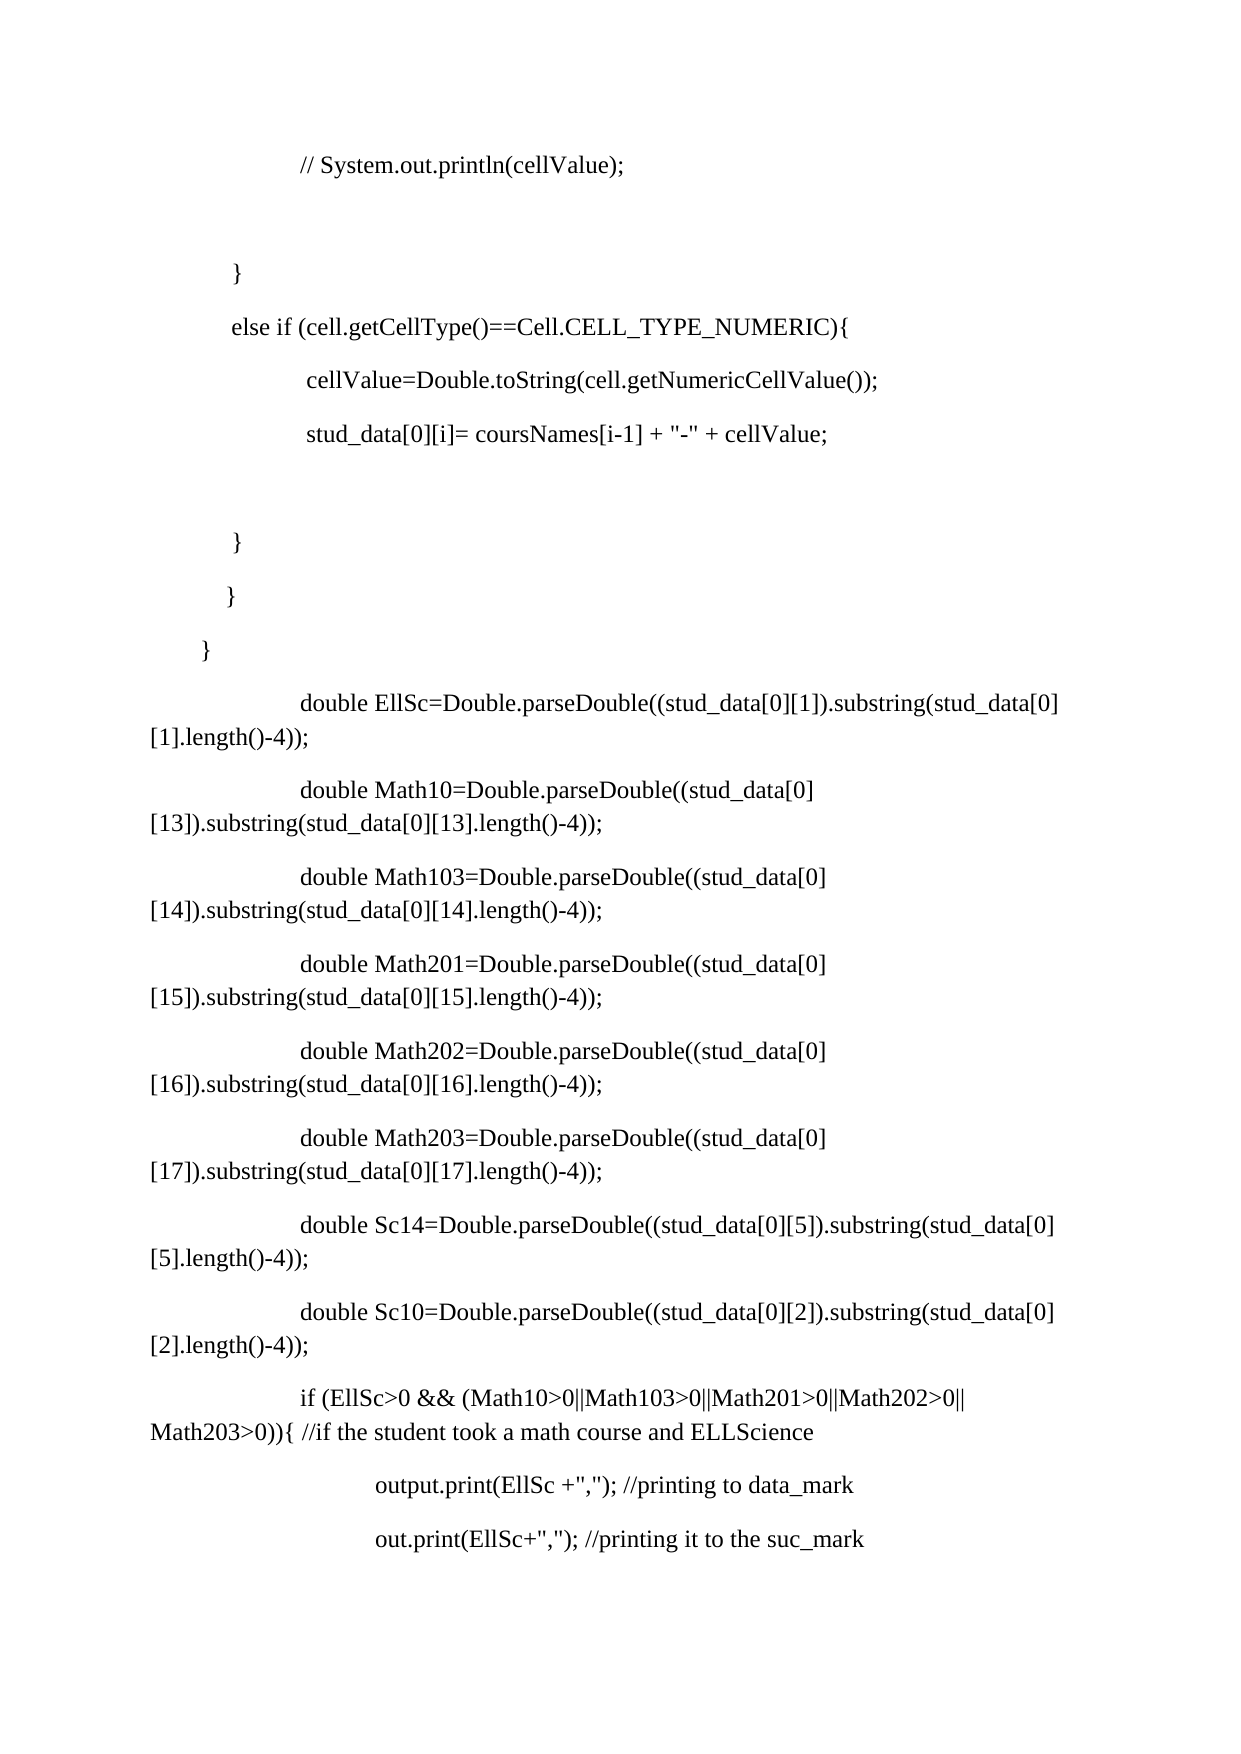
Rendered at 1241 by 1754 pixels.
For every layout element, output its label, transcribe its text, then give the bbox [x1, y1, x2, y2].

text // System.out.println(cellValue); [150, 150, 1090, 179]
text output.print(EllSc +","); //printing to data_mark [150, 1470, 1090, 1499]
text double Math203=Double.parseDouble((stud_data[0][17]).substring(stud_data[0][17].length()-4)); [150, 1123, 1090, 1185]
text } [150, 635, 1090, 663]
text double Math201=Double.parseDouble((stud_data[0][15]).substring(stud_data[0][15].length()-4)); [150, 949, 1090, 1011]
text double EllSc=Double.parseDouble((stud_data[0][1]).substring(stud_data[0][1].length()-4)); [150, 688, 1090, 750]
text double Math202=Double.parseDouble((stud_data[0][16]).substring(stud_data[0][16].length()-4)); [150, 1036, 1090, 1098]
text if (EllSc>0 && (Math10>0||Math103>0||Math201>0||Math202>0||Math203>0)){ //if the student took a math course and ELLScience [150, 1383, 1090, 1445]
text double Math103=Double.parseDouble((stud_data[0][14]).substring(stud_data[0][14].length()-4)); [150, 862, 1090, 924]
text cellValue=Double.toString(cell.getNumericCellValue()); [150, 365, 1090, 394]
text } [150, 527, 1090, 556]
text double Sc14=Double.parseDouble((stud_data[0][5]).substring(stud_data[0][5].length()-4)); [150, 1210, 1090, 1272]
text double Sc10=Double.parseDouble((stud_data[0][2]).substring(stud_data[0][2].length()-4)); [150, 1297, 1090, 1358]
text out.print(EllSc+","); //printing it to the suc_mark [150, 1524, 1090, 1553]
text stud_data[0][i]= coursNames[i-1] + "-" + cellValue; [150, 419, 1090, 448]
text else if (cell.getCellType()==Cell.CELL_TYPE_NUMERIC){ [150, 312, 1090, 340]
text } [150, 258, 1090, 286]
text double Math10=Double.parseDouble((stud_data[0][13]).substring(stud_data[0][13].length()-4)); [150, 775, 1090, 837]
text } [150, 581, 1090, 609]
